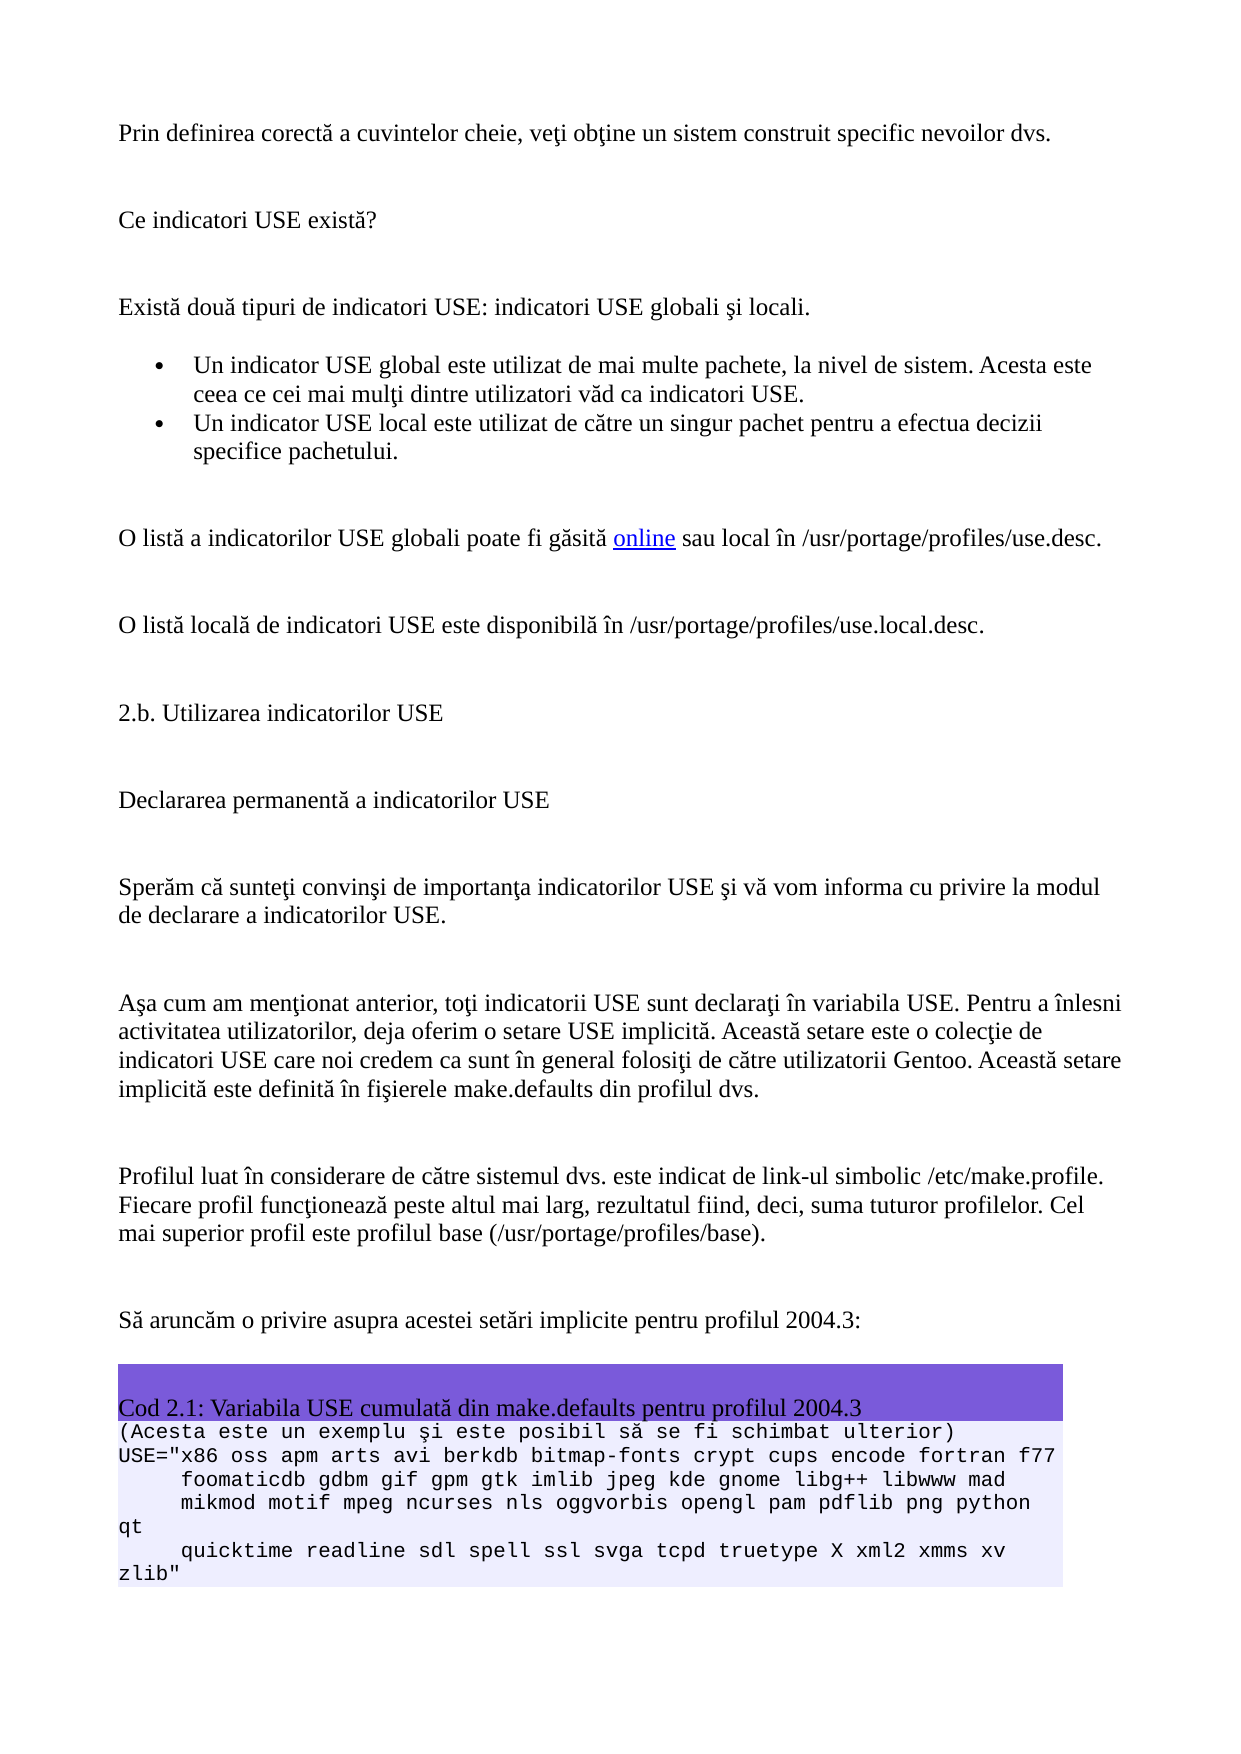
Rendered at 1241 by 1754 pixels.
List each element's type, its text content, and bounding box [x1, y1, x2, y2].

text Prin definirea corectă a cuvintelor cheie, veţi obţine un sistem construit specific nevoilor dvs. [118, 118, 1122, 147]
table_header Cod 2.1: Variabila USE cumulată din make.defaults pentru profilul 2004.3 [118, 1364, 1063, 1421]
text 2.b. Utilizarea indicatorilor USE [118, 698, 1122, 726]
text Declararea permanentă a indicatorilor USE [118, 785, 1122, 813]
list Un indicator USE local este utilizat de către un singur pachet pentru a efectua decizii specifice pachetului. [156, 408, 1122, 465]
text O listă a indicatorilor USE globali poate fi găsită online sau local în /usr/portage/profiles/use.desc. [118, 523, 1122, 552]
table_cell (Acesta este un exemplu şi este posibil să se fi schimbat ulterior) USE="x86 oss apm arts avi berkdb bitmap-fonts crypt cups encode fortran f77 foomaticdb gdbm gif gpm gtk imlib jpeg kde gnome libg++ libwww mad mikmod motif mpeg ncurses nls oggvorbis opengl pam pdflib png python qt quicktime readline sdl spell ssl svga tcpd truetype X xml2 xmms xv zlib" [118, 1421, 1063, 1587]
text Ce indicatori USE există? [118, 205, 1122, 234]
text Să aruncăm o privire asupra acestei setări implicite pentru profilul 2004.3: [118, 1306, 1122, 1334]
text Există două tipuri de indicatori USE: indicatori USE globali şi locali. [118, 292, 1122, 321]
text O listă locală de indicatori USE este disponibilă în /usr/portage/profiles/use.local.desc. [118, 611, 1122, 639]
text Profilul luat în considerare de către sistemul dvs. este indicat de link-ul simbolic /etc/make.profile. Fiecare profil funcţionează peste altul mai larg, rezultatul fiind, deci, suma tuturor profilelor. Cel mai superior profil este profilul base (/usr/portage/profiles/base). [118, 1161, 1122, 1247]
text Sperăm că sunteţi convinşi de importanţa indicatorilor USE şi vă vom informa cu privire la modul de declarare a indicatorilor USE. [118, 872, 1122, 929]
list Un indicator USE global este utilizat de mai multe pachete, la nivel de sistem. Acesta este ceea ce cei mai mulţi dintre utilizatori văd ca indicatori USE. [156, 350, 1122, 408]
text Aşa cum am menţionat anterior, toţi indicatorii USE sunt declaraţi în variabila USE. Pentru a înlesni activitatea utilizatorilor, deja oferim o setare USE implicită. Această setare este o colecţie de indicatori USE care noi credem ca sunt în general folosiţi de către utilizatorii Gentoo. Această setare implicită este definită în fişierele make.defaults din profilul dvs. [118, 988, 1122, 1103]
